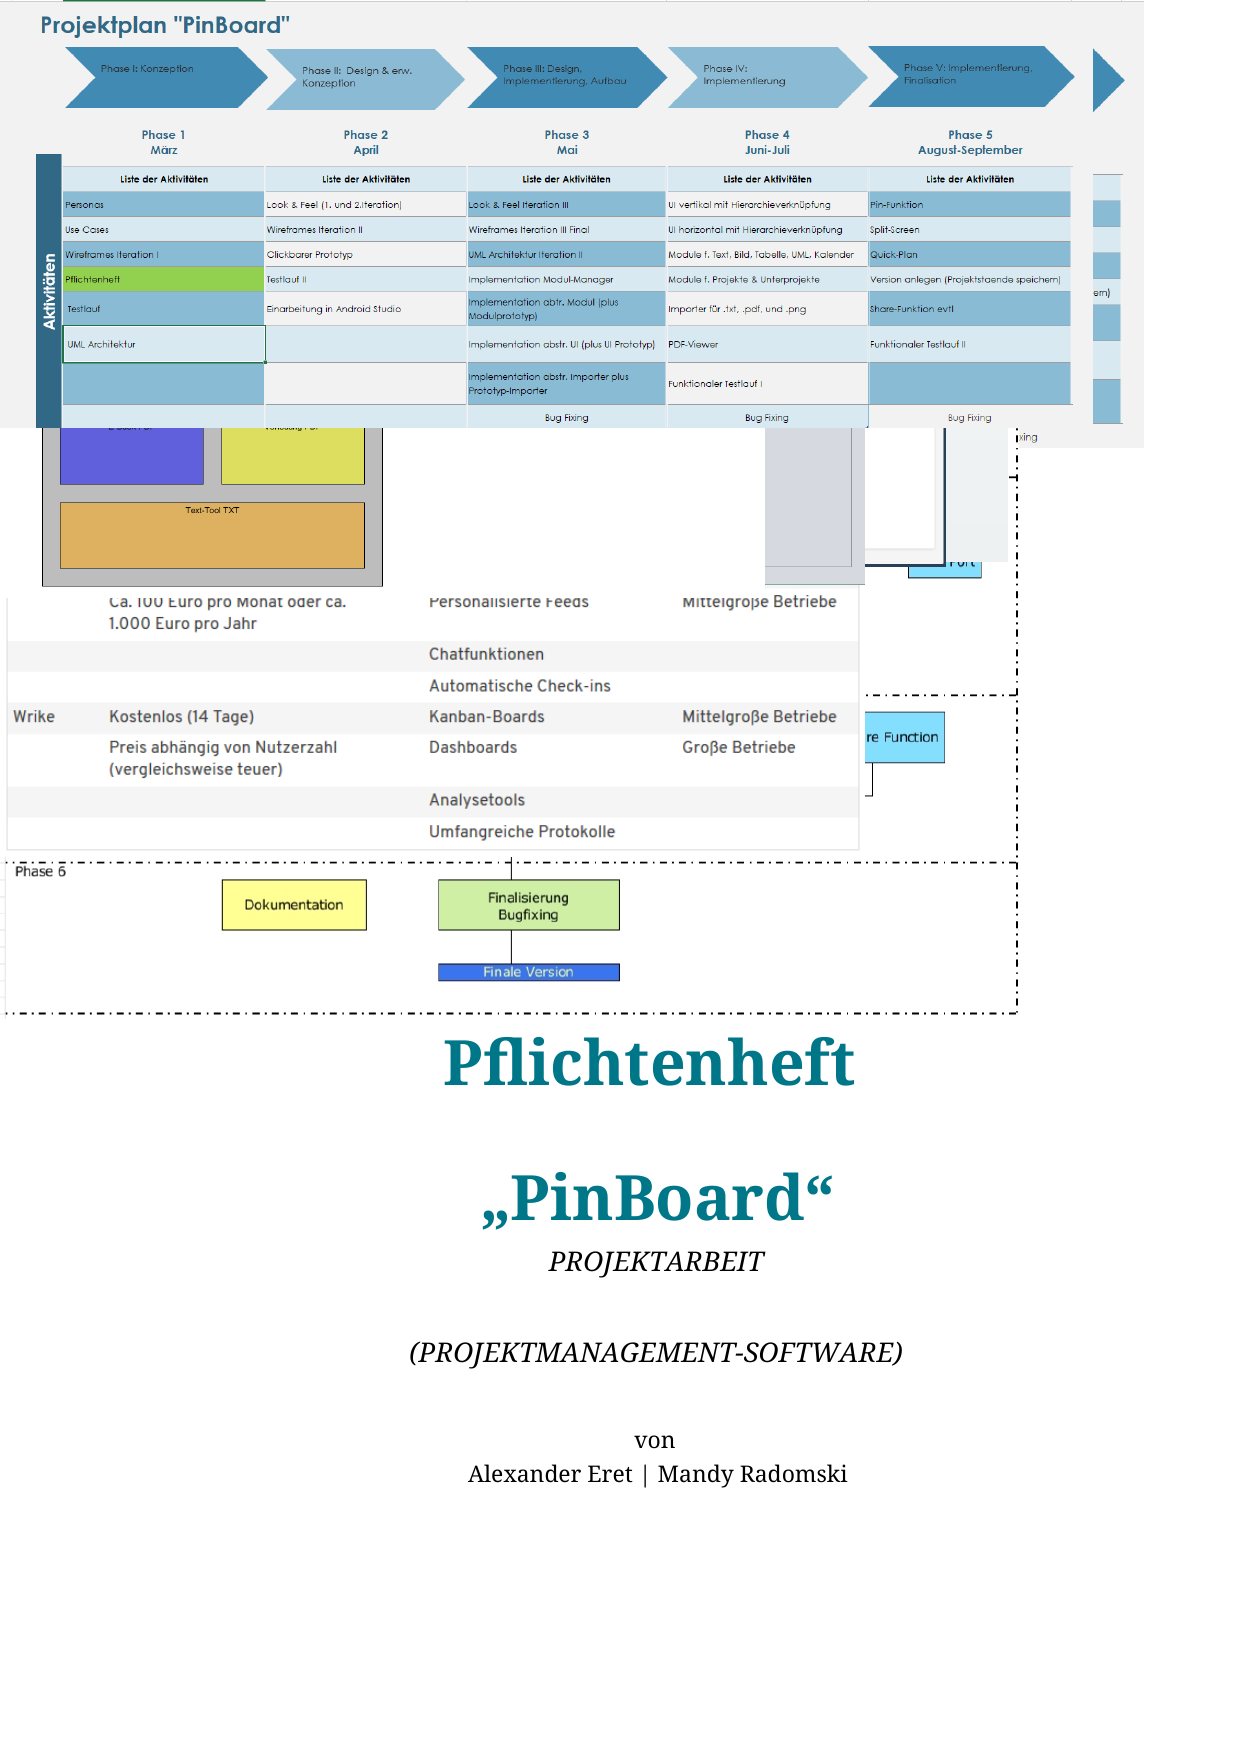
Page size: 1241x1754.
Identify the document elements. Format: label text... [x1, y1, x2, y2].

text von [149, 1424, 1166, 1455]
title „PinBoard“ [149, 1153, 1166, 1238]
title Pflichtenheft [149, 904, 1166, 1103]
picture [0, 0, 1144, 1019]
subtitle (Projektmanagement-Software) [149, 1333, 1166, 1370]
text Alexander Eret | Mandy Radomski [149, 1458, 1166, 1489]
subtitle Projektarbeit [149, 1243, 1166, 1279]
